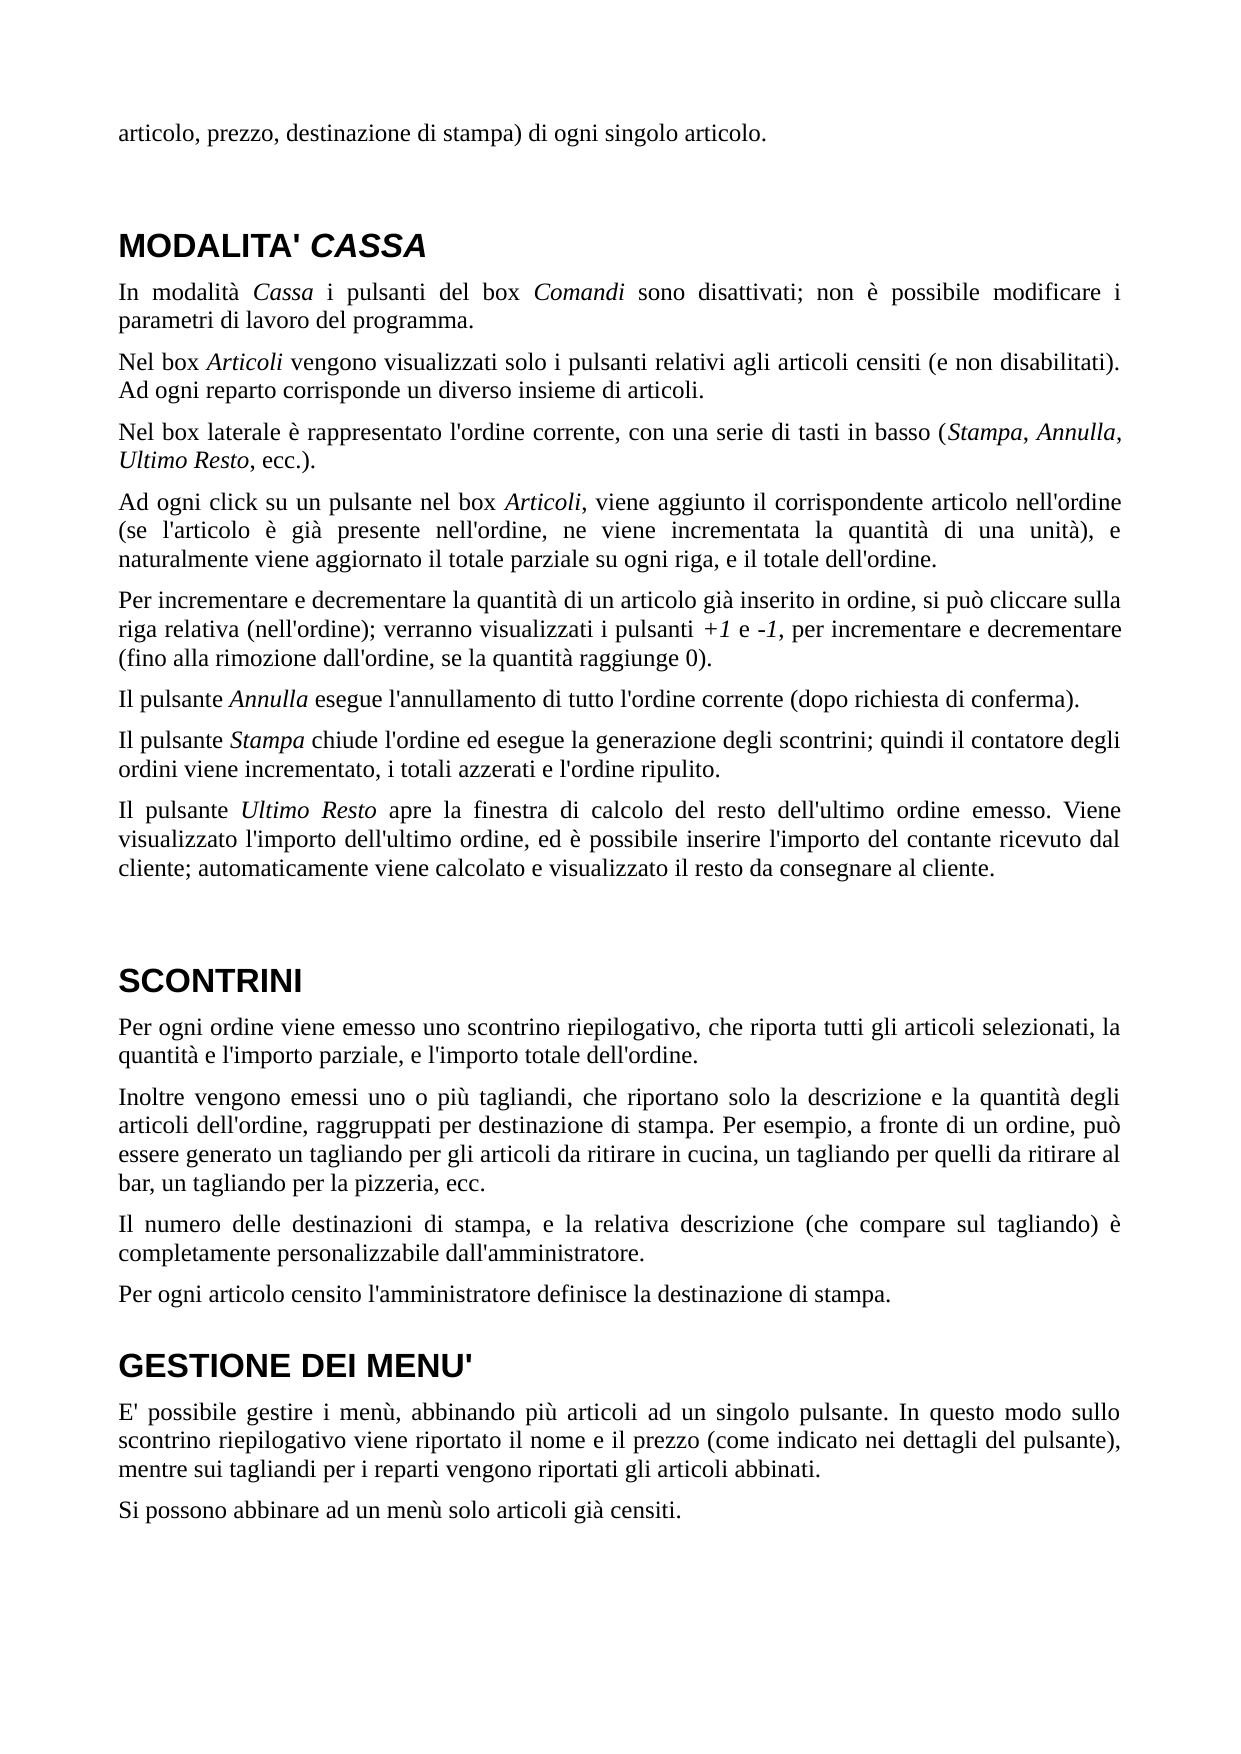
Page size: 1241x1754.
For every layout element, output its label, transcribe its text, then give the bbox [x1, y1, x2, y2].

text Inoltre vengono emessi uno o più tagliandi, che riportano solo la descrizione e la quantità degli articoli dell'ordine, raggruppati per destinazione di stampa. Per esempio, a fronte di un ordine, può essere generato un tagliando per gli articoli da ritirare in cucina, un tagliando per quelli da ritirare al bar, un tagliando per la pizzeria, ecc. [118, 1082, 1122, 1197]
subtitle MODALITA' CASSA [118, 226, 1122, 264]
text Nel box Articoli vengono visualizzati solo i pulsanti relativi agli articoli censiti (e non disabilitati). Ad ogni reparto corrisponde un diverso insieme di articoli. [118, 347, 1122, 404]
text articolo, prezzo, destinazione di stampa) di ogni singolo articolo. [118, 118, 1122, 147]
subtitle GESTIONE DEI MENU' [118, 1345, 1122, 1384]
text Ad ogni click su un pulsante nel box Articoli, viene aggiunto il corrispondente articolo nell'ordine (se l'articolo è già presente nell'ordine, ne viene incrementata la quantità di una unità), e naturalmente viene aggiornato il totale parziale su ogni riga, e il totale dell'ordine. [118, 487, 1122, 573]
text Per ogni articolo censito l'amministratore definisce la destinazione di stampa. [118, 1279, 1122, 1308]
subtitle SCONTRINI [118, 961, 1122, 999]
text Il numero delle destinazioni di stampa, e la relativa descrizione (che compare sul tagliando) è completamente personalizzabile dall'amministratore. [118, 1209, 1122, 1267]
text Per ogni ordine viene emesso uno scontrino riepilogativo, che riporta tutti gli articoli selezionati, la quantità e l'importo parziale, e l'importo totale dell'ordine. [118, 1012, 1122, 1069]
text Il pulsante Ultimo Resto apre la finestra di calcolo del resto dell'ultimo ordine emesso. Viene visualizzato l'importo dell'ultimo ordine, ed è possibile inserire l'importo del contante ricevuto dal cliente; automaticamente viene calcolato e visualizzato il resto da consegnare al cliente. [118, 796, 1122, 882]
text Nel box laterale è rappresentato l'ordine corrente, con una serie di tasti in basso (Stampa, Annulla, Ultimo Resto, ecc.). [118, 417, 1122, 474]
text Per incrementare e decrementare la quantità di un articolo già inserito in ordine, si può cliccare sulla riga relativa (nell'ordine); verranno visualizzati i pulsanti +1 e -1, per incrementare e decrementare (fino alla rimozione dall'ordine, se la quantità raggiunge 0). [118, 586, 1122, 672]
text Si possono abbinare ad un menù solo articoli già censiti. [118, 1495, 1122, 1524]
text E' possibile gestire i menù, abbinando più articoli ad un singolo pulsante. In questo modo sullo scontrino riepilogativo viene riportato il nome e il prezzo (come indicato nei dettagli del pulsante), mentre sui tagliandi per i reparti vengono riportati gli articoli abbinati. [118, 1397, 1122, 1483]
text Il pulsante Annulla esegue l'annullamento di tutto l'ordine corrente (dopo richiesta di conferma). [118, 684, 1122, 713]
text In modalità Cassa i pulsanti del box Comandi sono disattivati; non è possibile modificare i parametri di lavoro del programma. [118, 277, 1122, 334]
text Il pulsante Stampa chiude l'ordine ed esegue la generazione degli scontrini; quindi il contatore degli ordini viene incrementato, i totali azzerati e l'ordine ripulito. [118, 726, 1122, 783]
